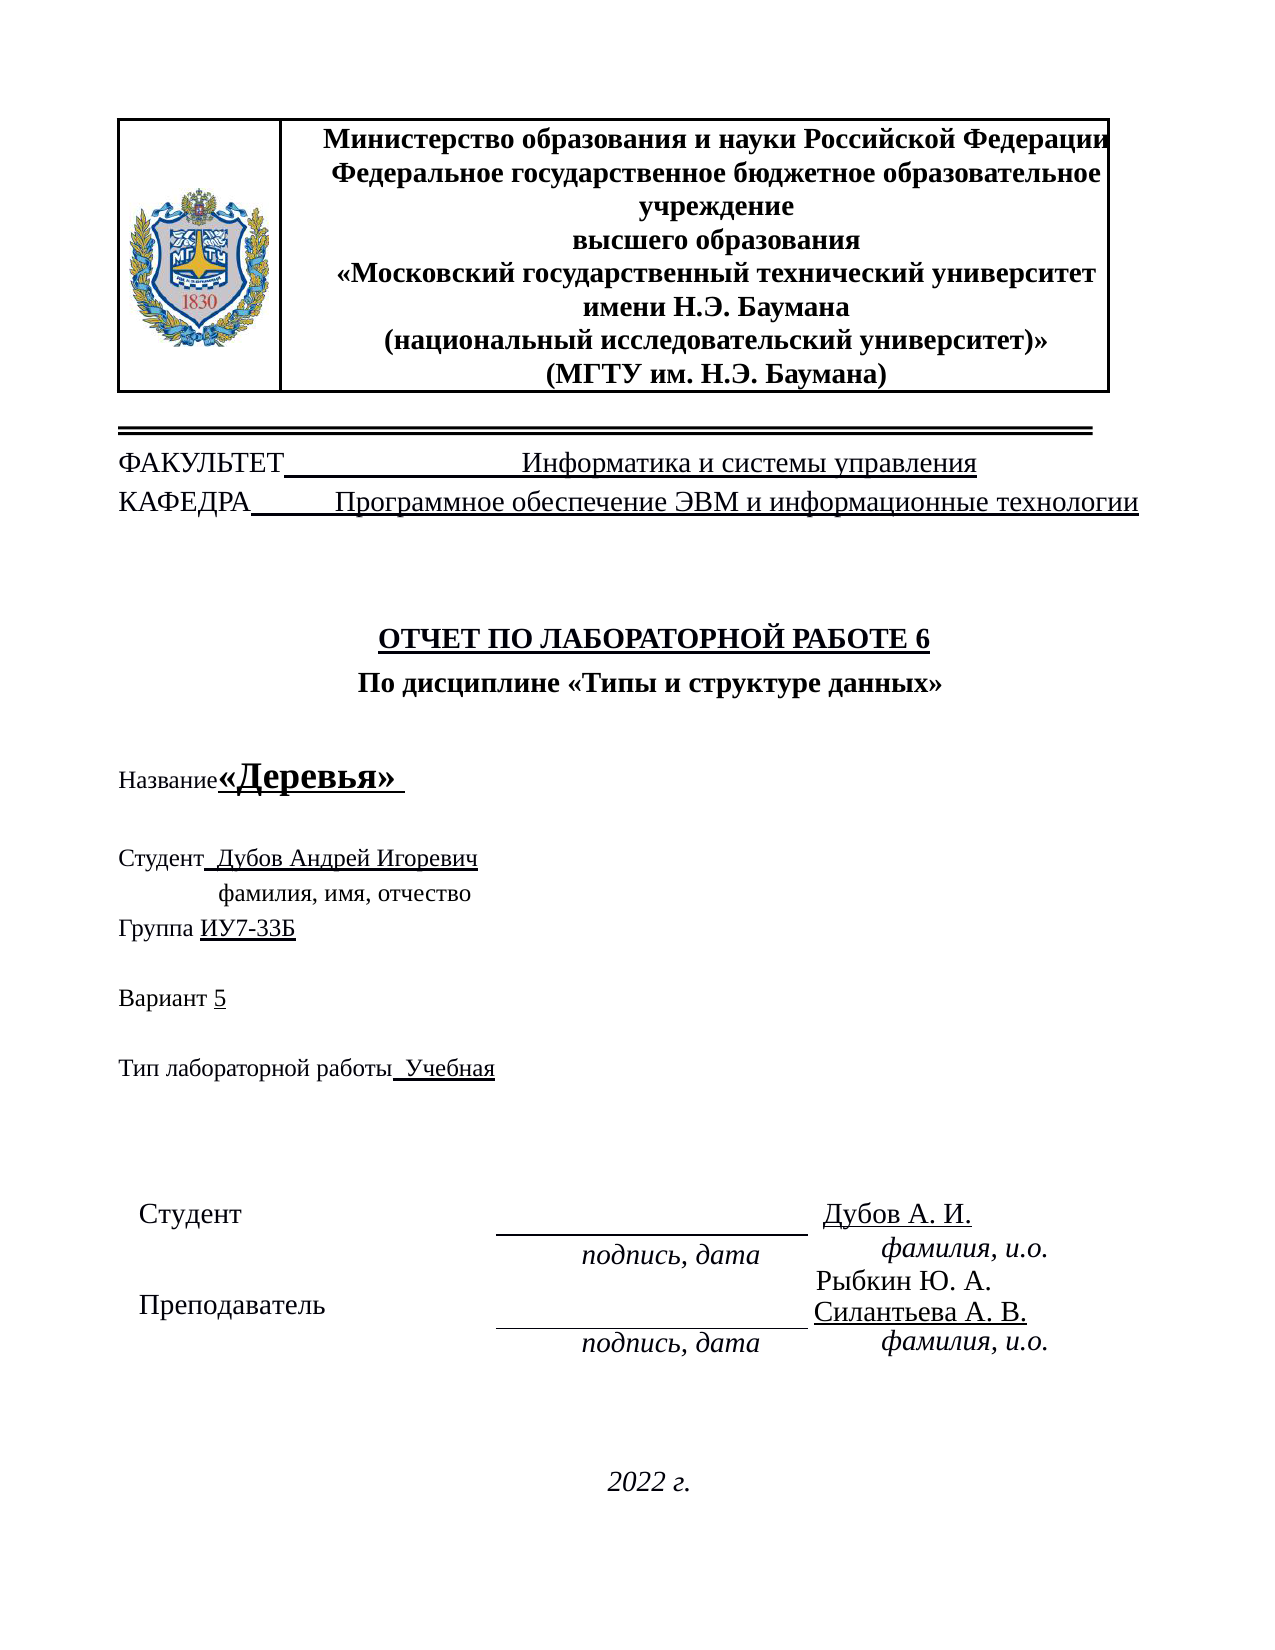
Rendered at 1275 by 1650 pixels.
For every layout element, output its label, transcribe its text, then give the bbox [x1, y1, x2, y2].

text фамилия, имя, отчество [118, 878, 1157, 907]
text Название«Деревья» [118, 754, 1157, 797]
text КАФЕДРА Программное обеспечение ЭВМ и информационные технологии [118, 484, 1157, 517]
table_cell подпись, дата [496, 1329, 808, 1363]
text Группа ИУ7-33Б [118, 913, 1157, 942]
table_header [496, 1200, 808, 1234]
table_header Дубов А. И. [808, 1200, 1131, 1234]
table_cell фамилия, и.о. [808, 1328, 1131, 1363]
text Студент Дубов Андрей Игоревич [118, 843, 1157, 872]
text ФАКУЛЬТЕТ Информатика и системы управления [118, 445, 1157, 479]
title ОТЧЕТ ПО ЛАБОРАТОРНОЙ РАБОТЕ 6 [144, 614, 1157, 658]
table_cell фамилия, и.о. Рыбкин Ю. А. Силантьева А. В. [808, 1234, 1131, 1328]
table_header [120, 121, 279, 390]
text Вариант 5 [118, 983, 1157, 1012]
table_header Студент [112, 1200, 496, 1234]
table_header Министерство образования и науки Российской Федерации Федеральное государственное бюджетное образовательное учреждение высшего образования «Московский государственный технический университет имени Н.Э. Баумана (национальный исследовательский университет)» (МГТУ им. Н.Э. Баумана) [292, 121, 1107, 389]
table_header [282, 121, 1107, 390]
title По дисциплине «Типы и структуре данных» [144, 658, 1157, 701]
text 2022 г. [144, 1464, 1157, 1498]
table_cell Преподаватель [112, 1234, 496, 1328]
table_cell подпись, дата [496, 1236, 808, 1328]
text Тип лабораторной работы Учебная [118, 1053, 1157, 1082]
table_cell [112, 1328, 496, 1363]
